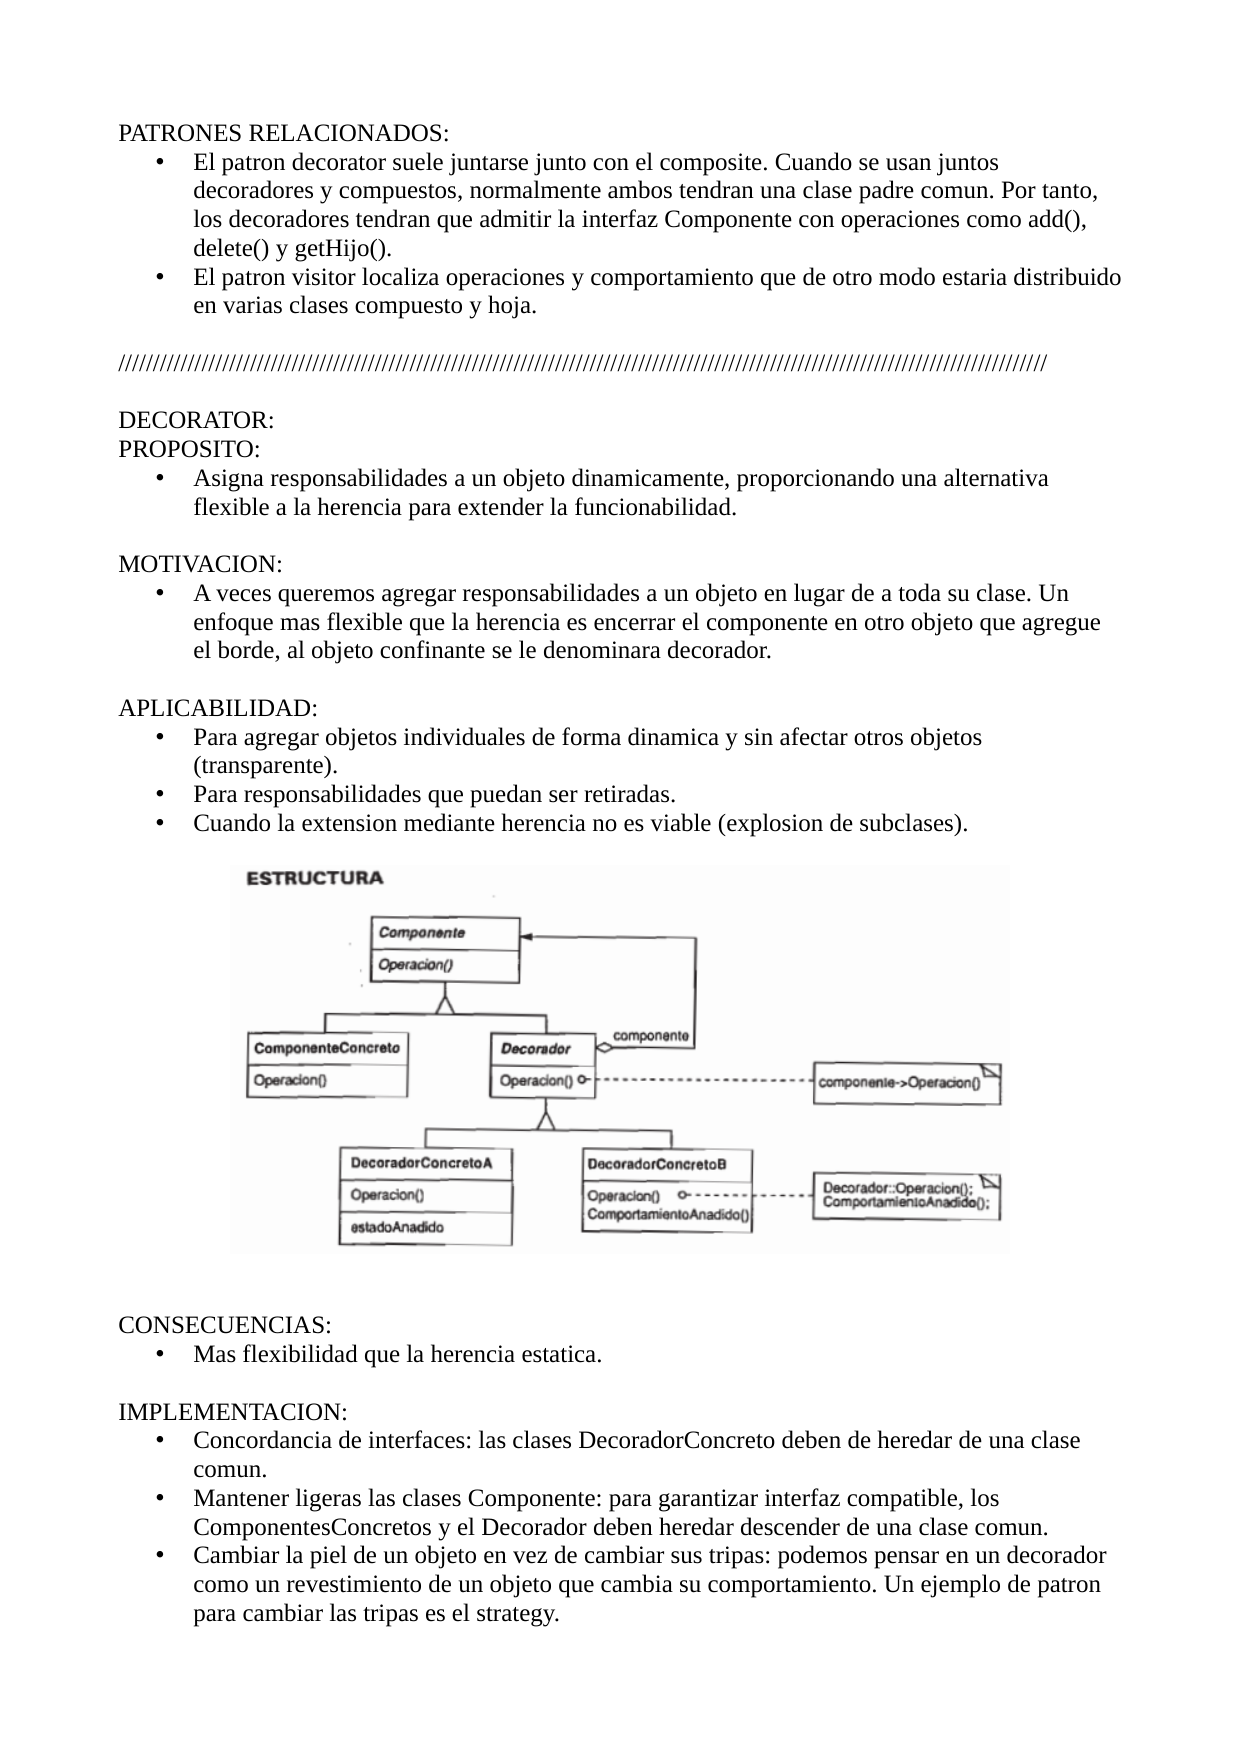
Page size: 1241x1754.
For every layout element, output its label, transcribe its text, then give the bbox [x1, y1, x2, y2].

text APLICABILIDAD: [118, 693, 1122, 722]
text PATRONES RELACIONADOS: [118, 118, 1122, 147]
list Asigna responsabilidades a un objeto dinamicamente, proporcionando una alternativa flexible a la herencia para extender la funcionabilidad. [156, 463, 1122, 521]
list A veces queremos agregar responsabilidades a un objeto en lugar de a toda su clase. Un enfoque mas flexible que la herencia es encerrar el componente en otro objeto que agregue el borde, al objeto confinante se le denominara decorador. [156, 578, 1122, 664]
list Mas flexibilidad que la herencia estatica. [156, 1339, 1122, 1368]
text MOTIVACION: [118, 549, 1122, 578]
list Cuando la extension mediante herencia no es viable (explosion de subclases). [156, 808, 1122, 837]
text ////////////////////////////////////////////////////////////////////////////////////////////////////////////////////////////////////// [118, 348, 1122, 377]
list El patron decorator suele juntarse junto con el composite. Cuando se usan juntos decoradores y compuestos, normalmente ambos tendran una clase padre comun. Por tanto, los decoradores tendran que admitir la interfaz Componente con operaciones como add(), delete() y getHijo(). [156, 147, 1122, 262]
list Cambiar la piel de un objeto en vez de cambiar sus tripas: podemos pensar en un decorador como un revestimiento de un objeto que cambia su comportamiento. Un ejemplo de patron para cambiar las tripas es el strategy. [156, 1541, 1122, 1627]
picture [230, 865, 1011, 1254]
text DECORATOR: [118, 406, 1122, 434]
text PROPOSITO: [118, 434, 1122, 463]
list Mantener ligeras las clases Componente: para garantizar interfaz compatible, los ComponentesConcretos y el Decorador deben heredar descender de una clase comun. [156, 1483, 1122, 1541]
list Para responsabilidades que puedan ser retiradas. [156, 779, 1122, 808]
text CONSECUENCIAS: [118, 1311, 1122, 1339]
text IMPLEMENTACION: [118, 1397, 1122, 1426]
list El patron visitor localiza operaciones y comportamiento que de otro modo estaria distribuido en varias clases compuesto y hoja. [156, 262, 1122, 319]
list Para agregar objetos individuales de forma dinamica y sin afectar otros objetos (transparente). [156, 722, 1122, 779]
list Concordancia de interfaces: las clases DecoradorConcreto deben de heredar de una clase comun. [156, 1426, 1122, 1483]
